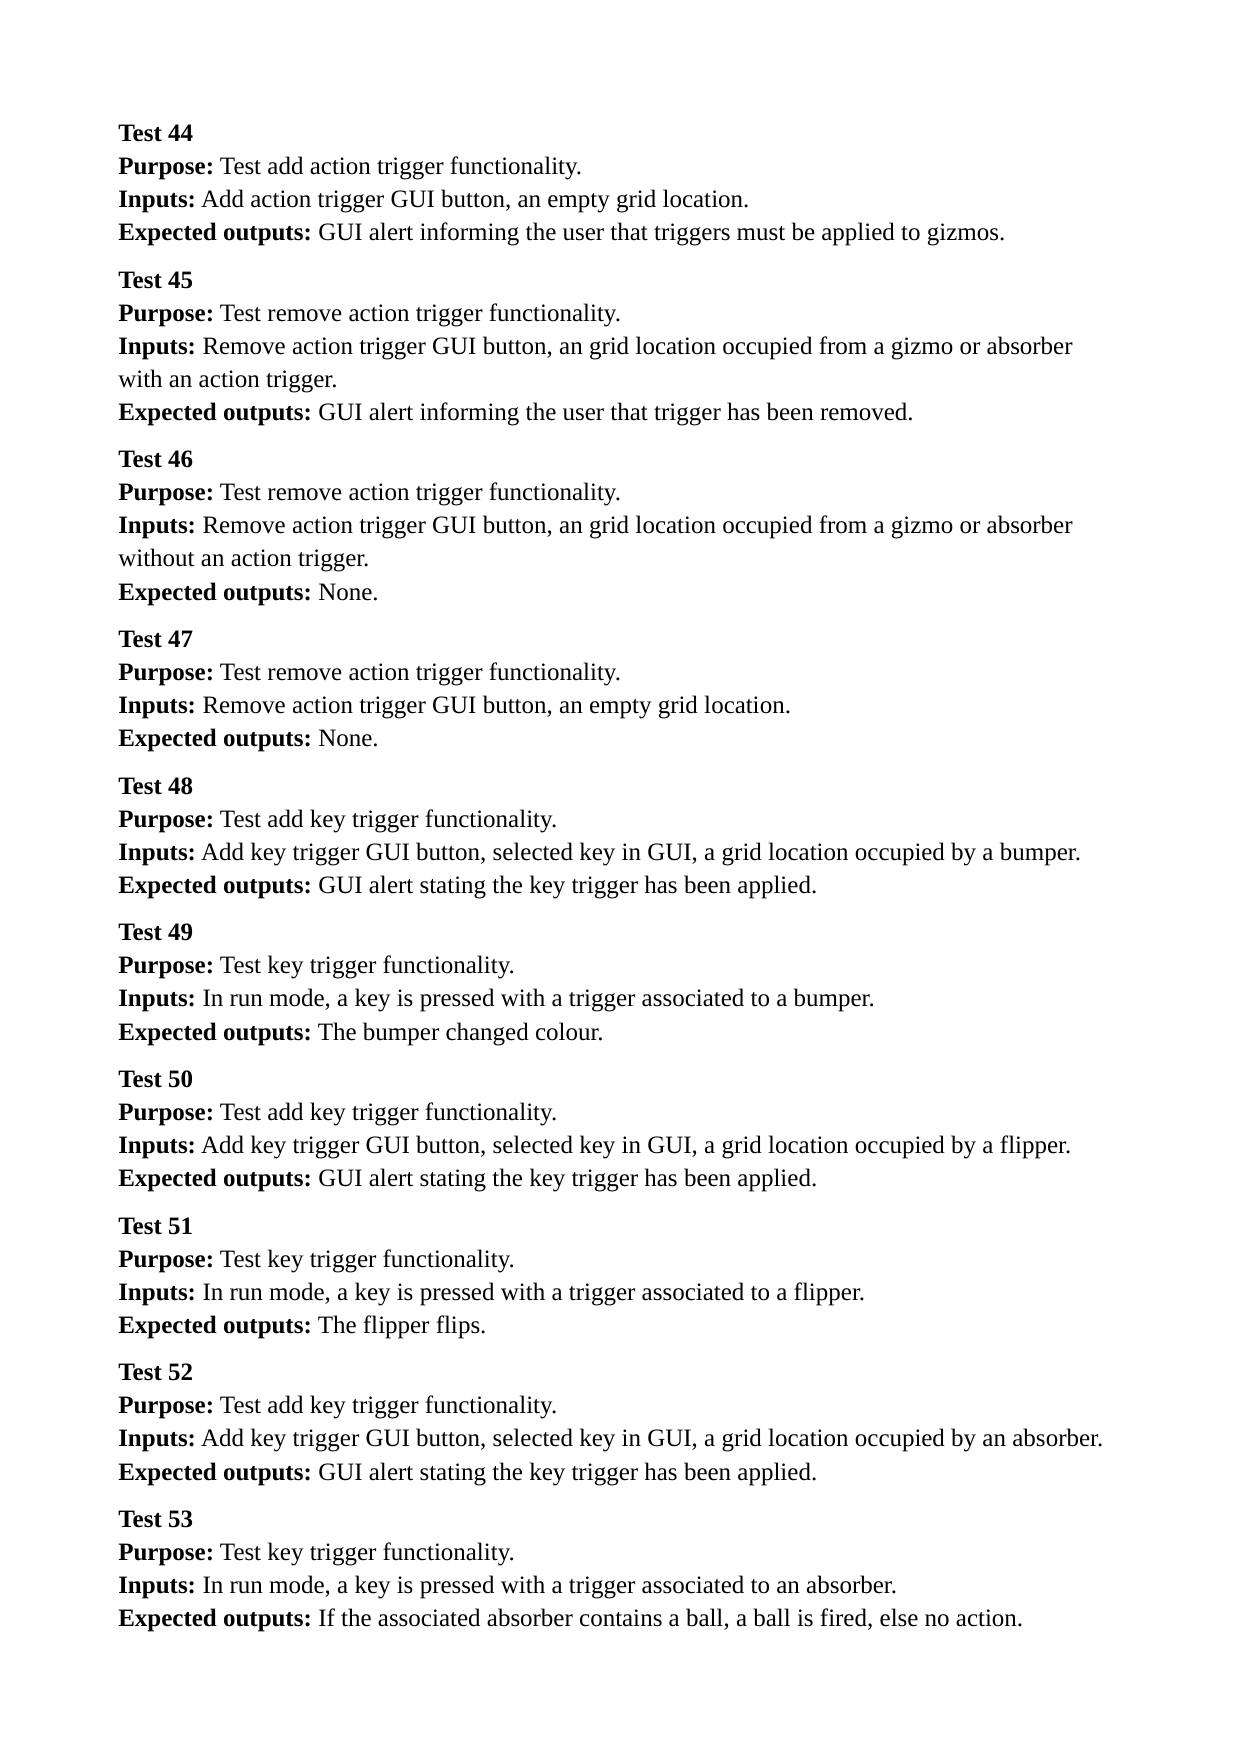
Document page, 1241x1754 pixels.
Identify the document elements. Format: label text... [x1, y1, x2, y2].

text Test 46 Purpose: Test remove action trigger functionality. Inputs: Remove action trigger GUI button, an grid location occupied from a gizmo or absorber without an action trigger. Expected outputs: None. [118, 444, 1122, 605]
text Test 51 Purpose: Test key trigger functionality. Inputs: In run mode, a key is pressed with a trigger associated to a flipper. Expected outputs: The flipper flips. [118, 1211, 1122, 1339]
text Test 45 Purpose: Test remove action trigger functionality. Inputs: Remove action trigger GUI button, an grid location occupied from a gizmo or absorber with an action trigger. Expected outputs: GUI alert informing the user that trigger has been removed. [118, 265, 1122, 426]
text Test 48 Purpose: Test add key trigger functionality. Inputs: Add key trigger GUI button, selected key in GUI, a grid location occupied by a bumper. Expected outputs: GUI alert stating the key trigger has been applied. [118, 771, 1122, 899]
text Test 44 Purpose: Test add action trigger functionality. Inputs: Add action trigger GUI button, an empty grid location. Expected outputs: GUI alert informing the user that triggers must be applied to gizmos. [118, 118, 1122, 246]
text Test 47 Purpose: Test remove action trigger functionality. Inputs: Remove action trigger GUI button, an empty grid location. Expected outputs: None. [118, 624, 1122, 752]
text Test 50 Purpose: Test add key trigger functionality. Inputs: Add key trigger GUI button, selected key in GUI, a grid location occupied by a flipper. Expected outputs: GUI alert stating the key trigger has been applied. [118, 1064, 1122, 1192]
text Test 49 Purpose: Test key trigger functionality. Inputs: In run mode, a key is pressed with a trigger associated to a bumper. Expected outputs: The bumper changed colour. [118, 917, 1122, 1045]
text Test 52 Purpose: Test add key trigger functionality. Inputs: Add key trigger GUI button, selected key in GUI, a grid location occupied by an absorber. Expected outputs: GUI alert stating the key trigger has been applied. [118, 1357, 1122, 1485]
text Test 53 Purpose: Test key trigger functionality. Inputs: In run mode, a key is pressed with a trigger associated to an absorber. Expected outputs: If the associated absorber contains a ball, a ball is fired, else no action. [118, 1504, 1122, 1632]
